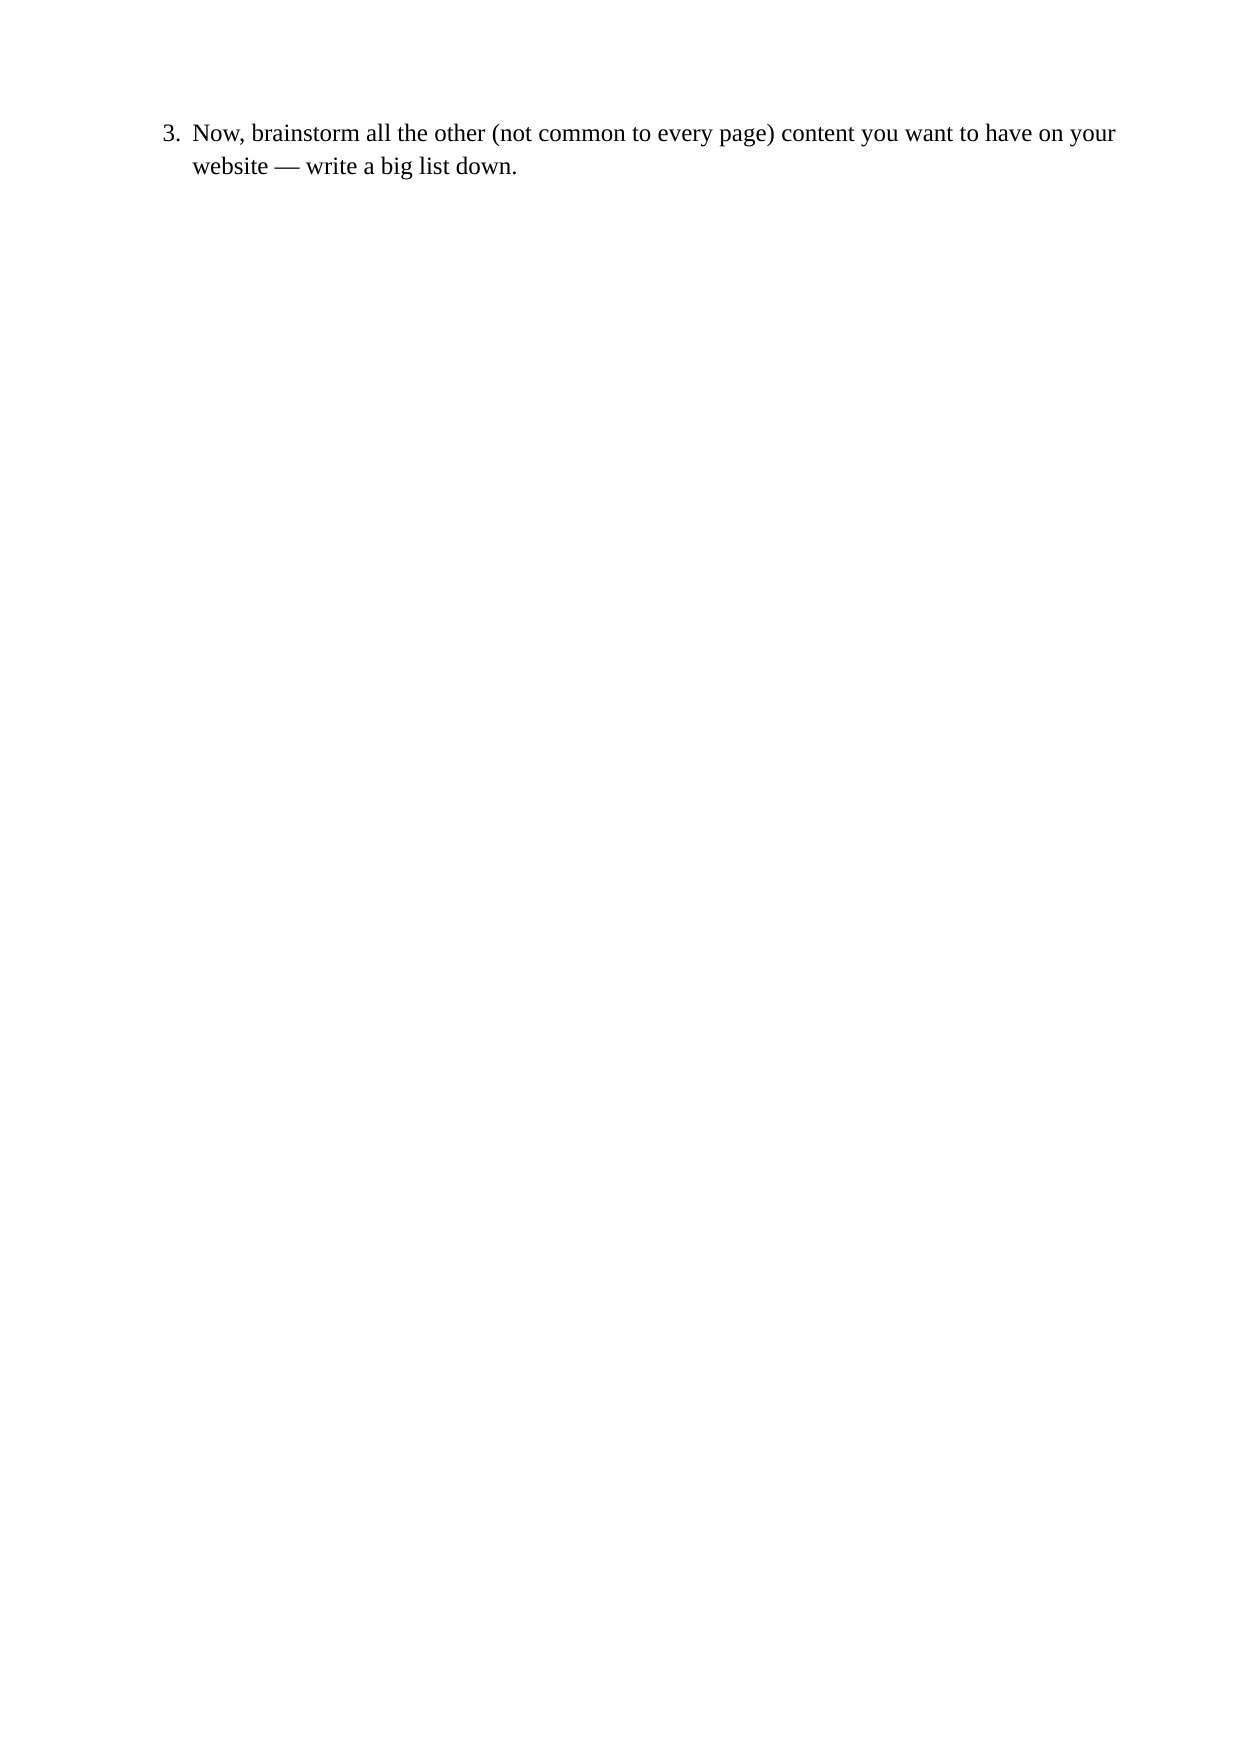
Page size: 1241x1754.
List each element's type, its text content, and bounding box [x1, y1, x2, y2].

list Now, brainstorm all the other (not common to every page) content you want to have on your website — write a big list down. [162, 118, 1122, 1636]
